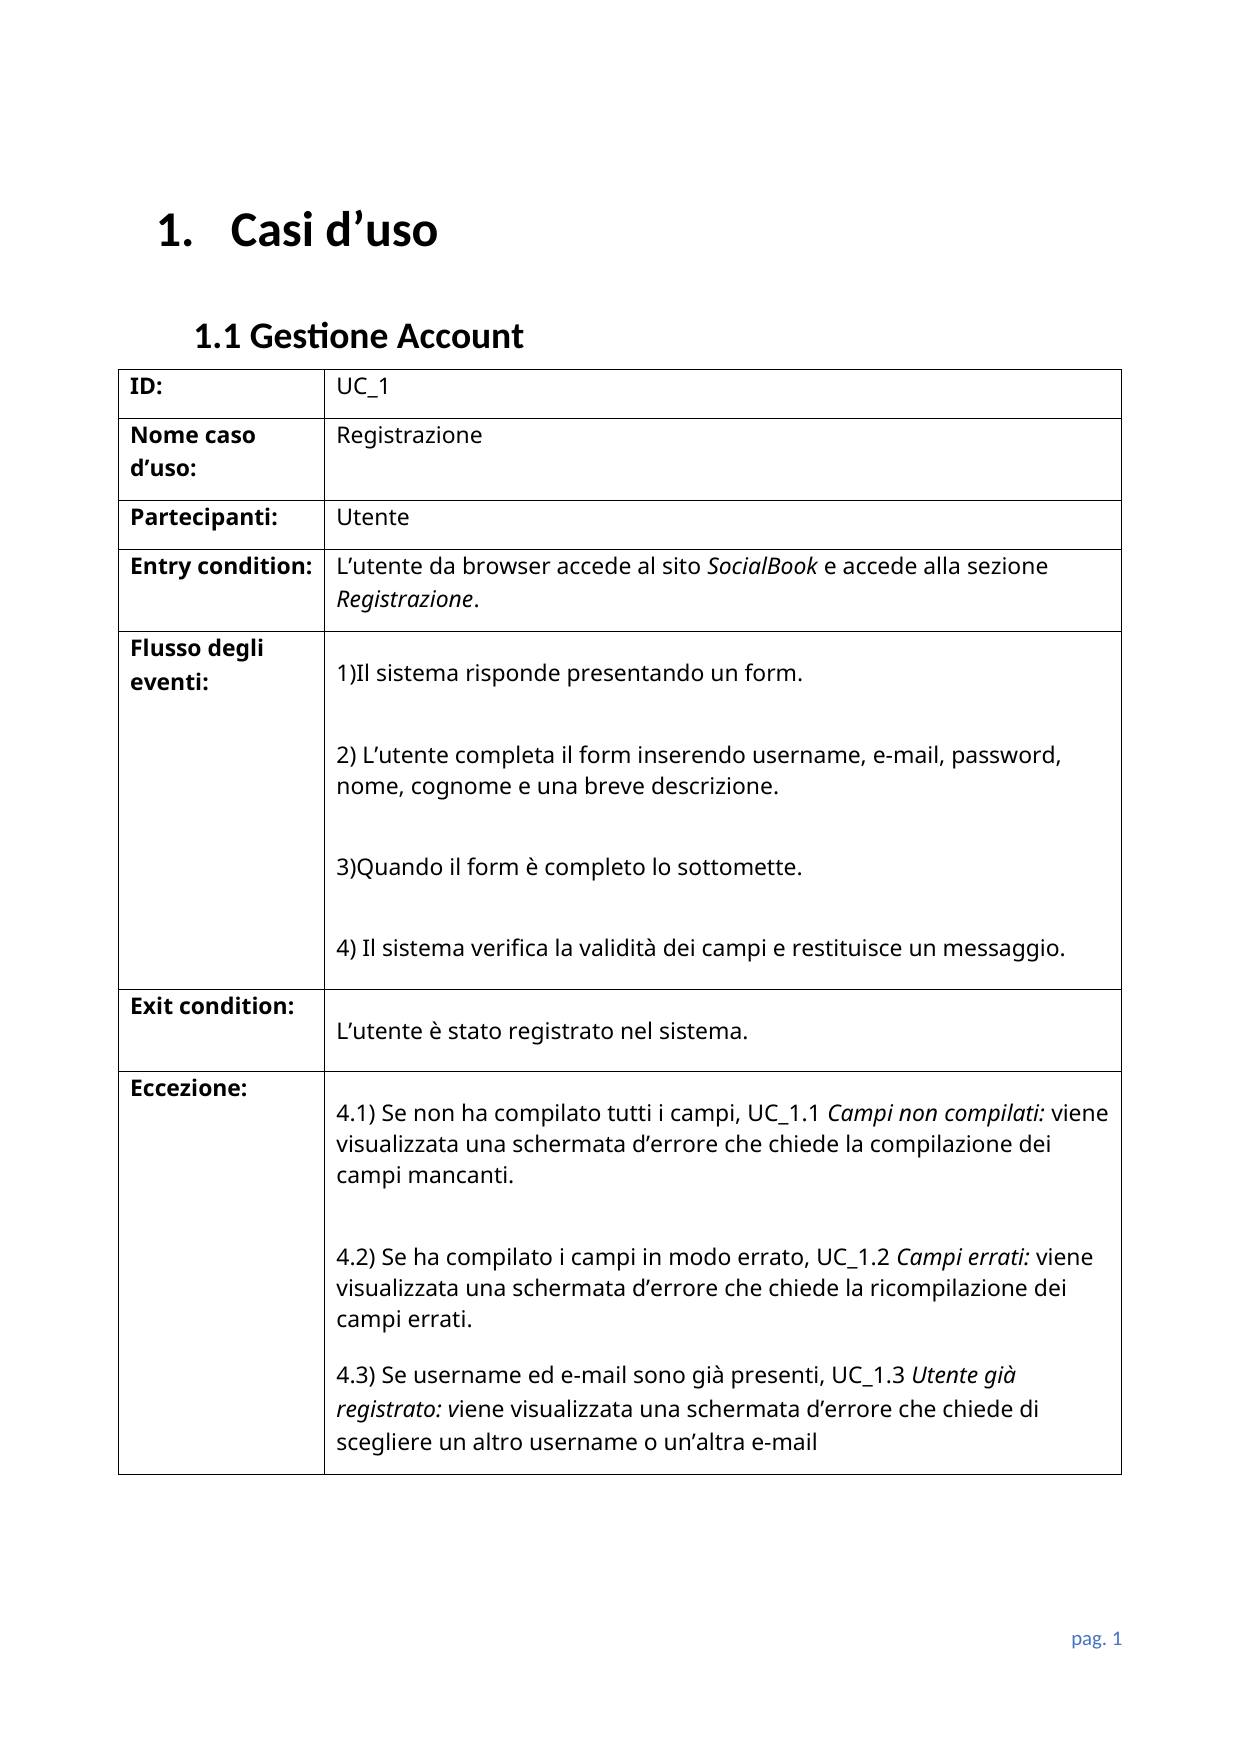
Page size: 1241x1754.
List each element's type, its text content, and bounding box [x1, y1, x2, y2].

table_cell Exit condition: [119, 990, 324, 1071]
table_cell 1)Il sistema risponde presentando un form. 2) L’utente completa il form inserendo username, e-mail, password, nome, cognome e una breve descrizione. 3)Quando il form è completo lo sottomette. 4) Il sistema verifica la validità dei campi e restituisce un messaggio. [325, 632, 1121, 988]
table_cell Flusso degli eventi: [119, 632, 324, 988]
table_cell L’utente è stato registrato nel sistema. [325, 990, 1121, 1071]
subtitle 1.1 Gestione Account [118, 312, 1122, 358]
table_cell Nome caso d’uso: [119, 419, 324, 500]
table_cell Partecipanti: [119, 501, 324, 549]
table_cell 4.1) Se non ha compilato tutti i campi, UC_1.1 Campi non compilati: viene visualizzata una schermata d’errore che chiede la compilazione dei campi mancanti. 4.2) Se ha compilato i campi in modo errato, UC_1.2 Campi errati: viene visualizzata una schermata d’errore che chiede la ricompilazione dei campi errati. 4.3) Se username ed e-mail sono già presenti, UC_1.3 Utente già registrato: viene visualizzata una schermata d’errore che chiede di scegliere un altro username o un’altra e-mail [325, 1072, 1121, 1473]
table_cell Registrazione [325, 419, 1121, 500]
table_cell Eccezione: [119, 1072, 324, 1473]
table_cell Utente [325, 501, 1121, 549]
table_header UC_1 [325, 370, 1121, 418]
table_cell Entry condition: [119, 550, 324, 631]
table_cell L’utente da browser accede al sito SocialBook e accede alla sezione Registrazione. [325, 550, 1121, 631]
subtitle Casi d’uso [156, 198, 1122, 259]
table_header ID: [119, 370, 324, 418]
